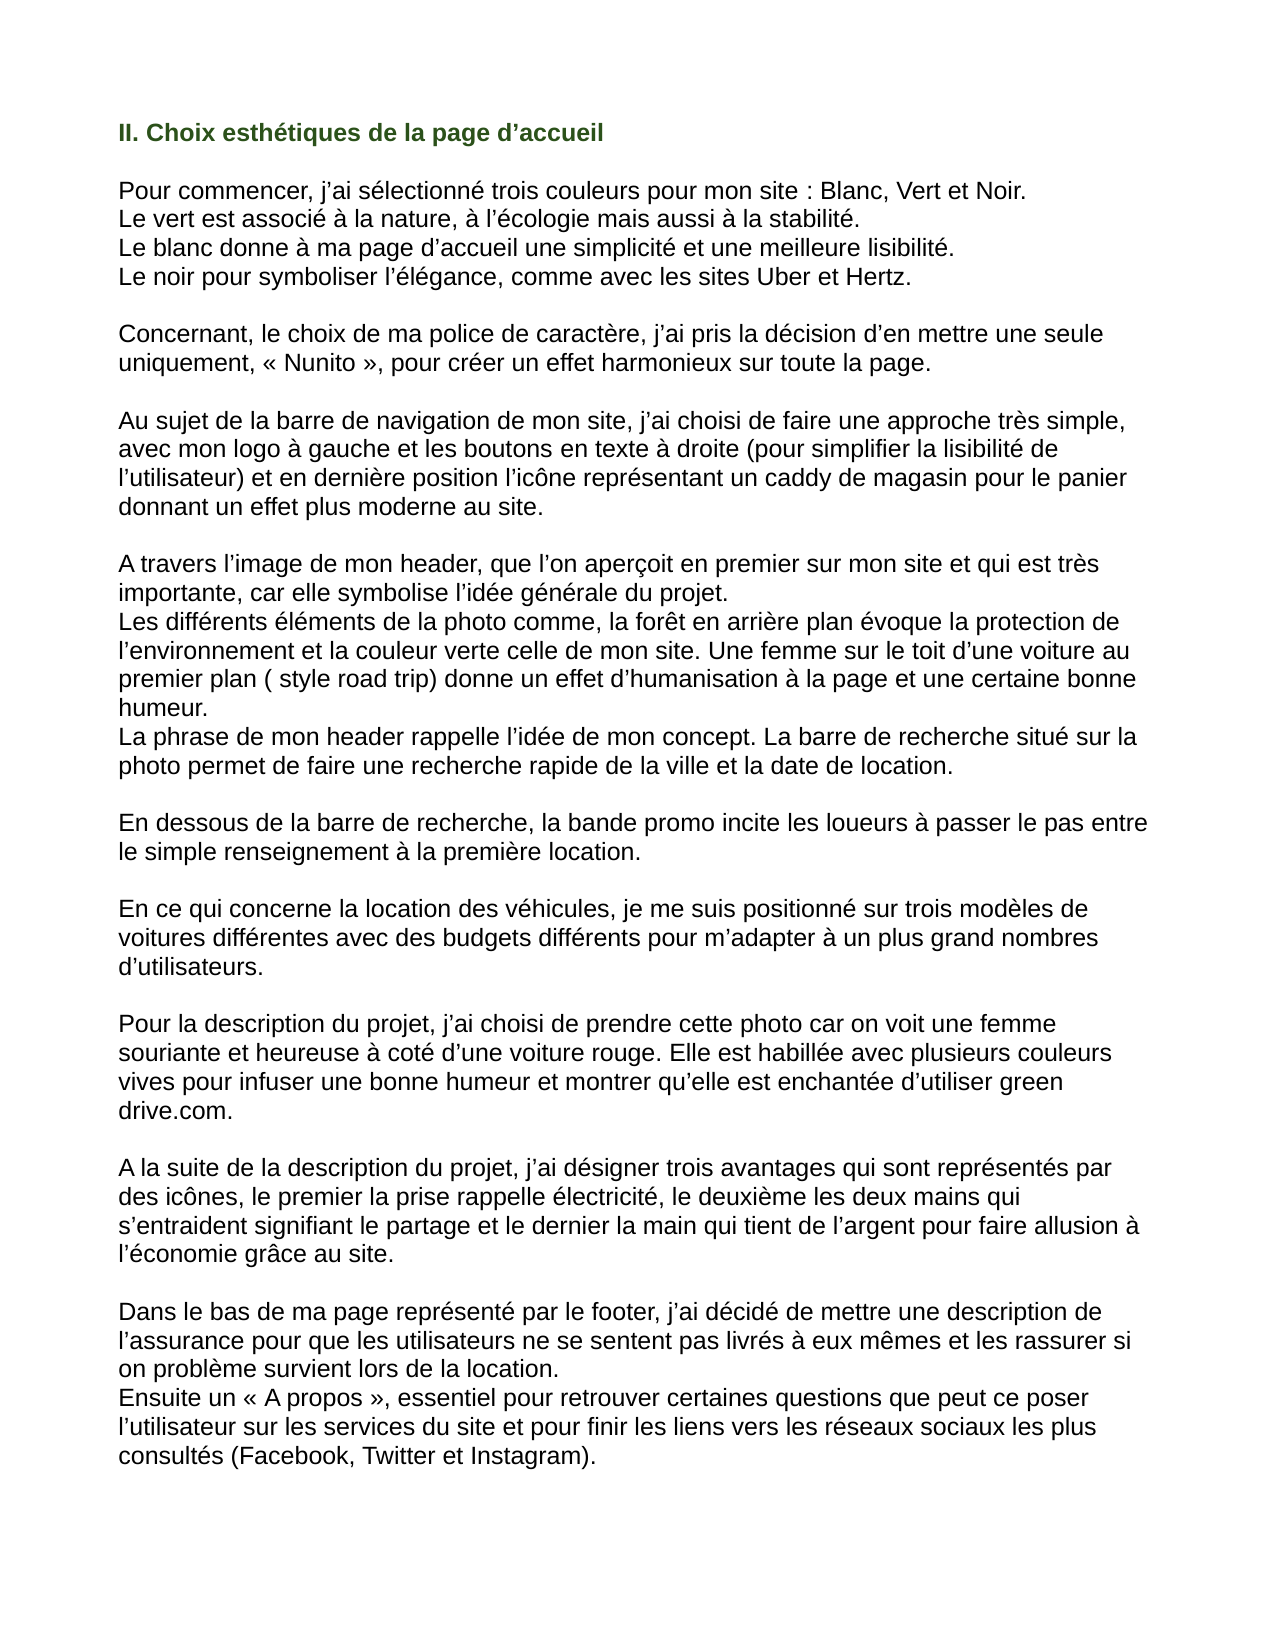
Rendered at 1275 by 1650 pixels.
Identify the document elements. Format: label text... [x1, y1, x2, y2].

text En dessous de la barre de recherche, la bande promo incite les loueurs à passer le pas entre le simple renseignement à la première location. [118, 808, 1157, 866]
text Les différents éléments de la photo comme, la forêt en arrière plan évoque la protection de l’environnement et la couleur verte celle de mon site. Une femme sur le toit d’une voiture au premier plan ( style road trip) donne un effet d’humanisation à la page et une certaine bonne humeur. [118, 607, 1157, 722]
text Le vert est associé à la nature, à l’écologie mais aussi à la stabilité. [118, 204, 1157, 233]
text Concernant, le choix de ma police de caractère, j’ai pris la décision d’en mettre une seule uniquement, « Nunito », pour créer un effet harmonieux sur toute la page. [118, 319, 1157, 377]
text Le blanc donne à ma page d’accueil une simplicité et une meilleure lisibilité. [118, 233, 1157, 262]
text Au sujet de la barre de navigation de mon site, j’ai choisi de faire une approche très simple, avec mon logo à gauche et les boutons en texte à droite (pour simplifier la lisibilité de l’utilisateur) et en dernière position l’icône représentant un caddy de magasin pour le panier donnant un effet plus moderne au site. [118, 406, 1157, 521]
text Dans le bas de ma page représenté par le footer, j’ai décidé de mettre une description de l’assurance pour que les utilisateurs ne se sentent pas livrés à eux mêmes et les rassurer si on problème survient lors de la location. [118, 1297, 1157, 1383]
text Ensuite un « A propos », essentiel pour retrouver certaines questions que peut ce poser l’utilisateur sur les services du site et pour finir les liens vers les réseaux sociaux les plus consultés (Facebook, Twitter et Instagram). [118, 1383, 1157, 1469]
text Pour commencer, j’ai sélectionné trois couleurs pour mon site : Blanc, Vert et Noir. [118, 176, 1157, 204]
text II. Choix esthétiques de la page d’accueil [118, 118, 1157, 147]
text Le noir pour symboliser l’élégance, comme avec les sites Uber et Hertz. [118, 262, 1157, 291]
text A la suite de la description du projet, j’ai désigner trois avantages qui sont représentés par des icônes, le premier la prise rappelle électricité, le deuxième les deux mains qui s’entraident signifiant le partage et le dernier la main qui tient de l’argent pour faire allusion à l’économie grâce au site. [118, 1153, 1157, 1268]
text La phrase de mon header rappelle l’idée de mon concept. La barre de recherche situé sur la photo permet de faire une recherche rapide de la ville et la date de location. [118, 722, 1157, 779]
text En ce qui concerne la location des véhicules, je me suis positionné sur trois modèles de voitures différentes avec des budgets différents pour m’adapter à un plus grand nombres d’utilisateurs. [118, 894, 1157, 981]
text A travers l’image de mon header, que l’on aperçoit en premier sur mon site et qui est très importante, car elle symbolise l’idée générale du projet. [118, 549, 1157, 607]
text Pour la description du projet, j’ai choisi de prendre cette photo car on voit une femme souriante et heureuse à coté d’une voiture rouge. Elle est habillée avec plusieurs couleurs vives pour infuser une bonne humeur et montrer qu’elle est enchantée d’utiliser green drive.com. [118, 1009, 1157, 1124]
